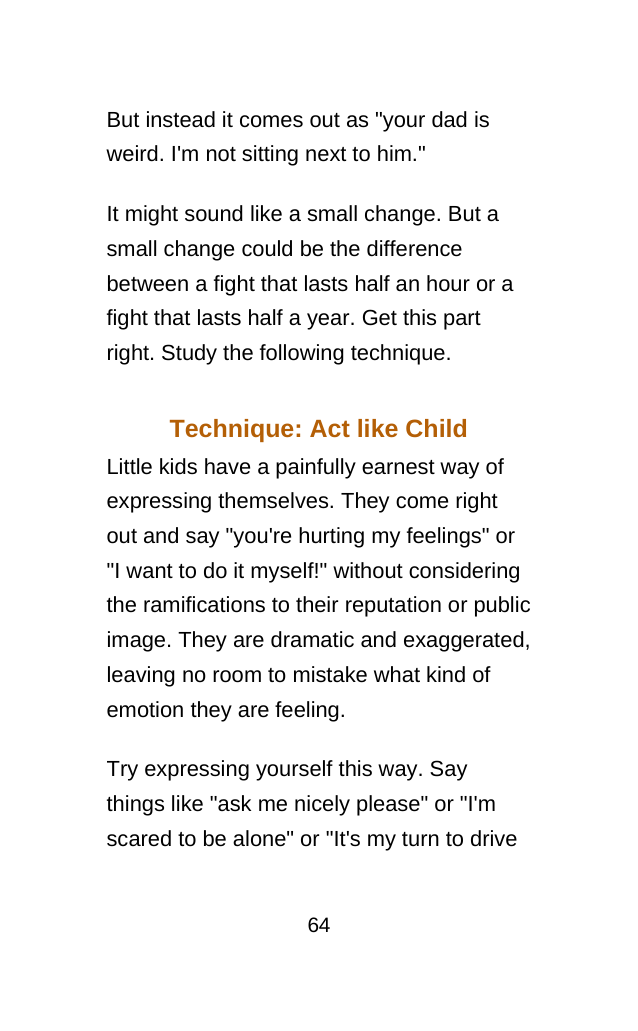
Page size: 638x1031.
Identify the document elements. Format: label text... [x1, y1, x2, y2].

subtitle Technique: Act like Child [106, 414, 531, 443]
text Try expressing yourself this way. Say things like "ask me nicely please" or "I'm scared to be alone" or "It's my turn to drive [106, 756, 531, 851]
text But instead it comes out as "your dad is weird. I'm not sitting next to him." [106, 106, 531, 166]
text Little kids have a painfully earnest way of expressing themselves. They come right out and say "you're hurting my feelings" or "I want to do it myself!" without considering the ramifications to their reputation or public image. They are dramatic and exaggerated, leaving no room to mistake what kind of emotion they are feeling. [106, 454, 531, 722]
text It might sound like a small change. But a small change could be the difference between a fight that lasts half an hour or a fight that lasts half a year. Get this part right. Study the following technique. [106, 201, 531, 365]
